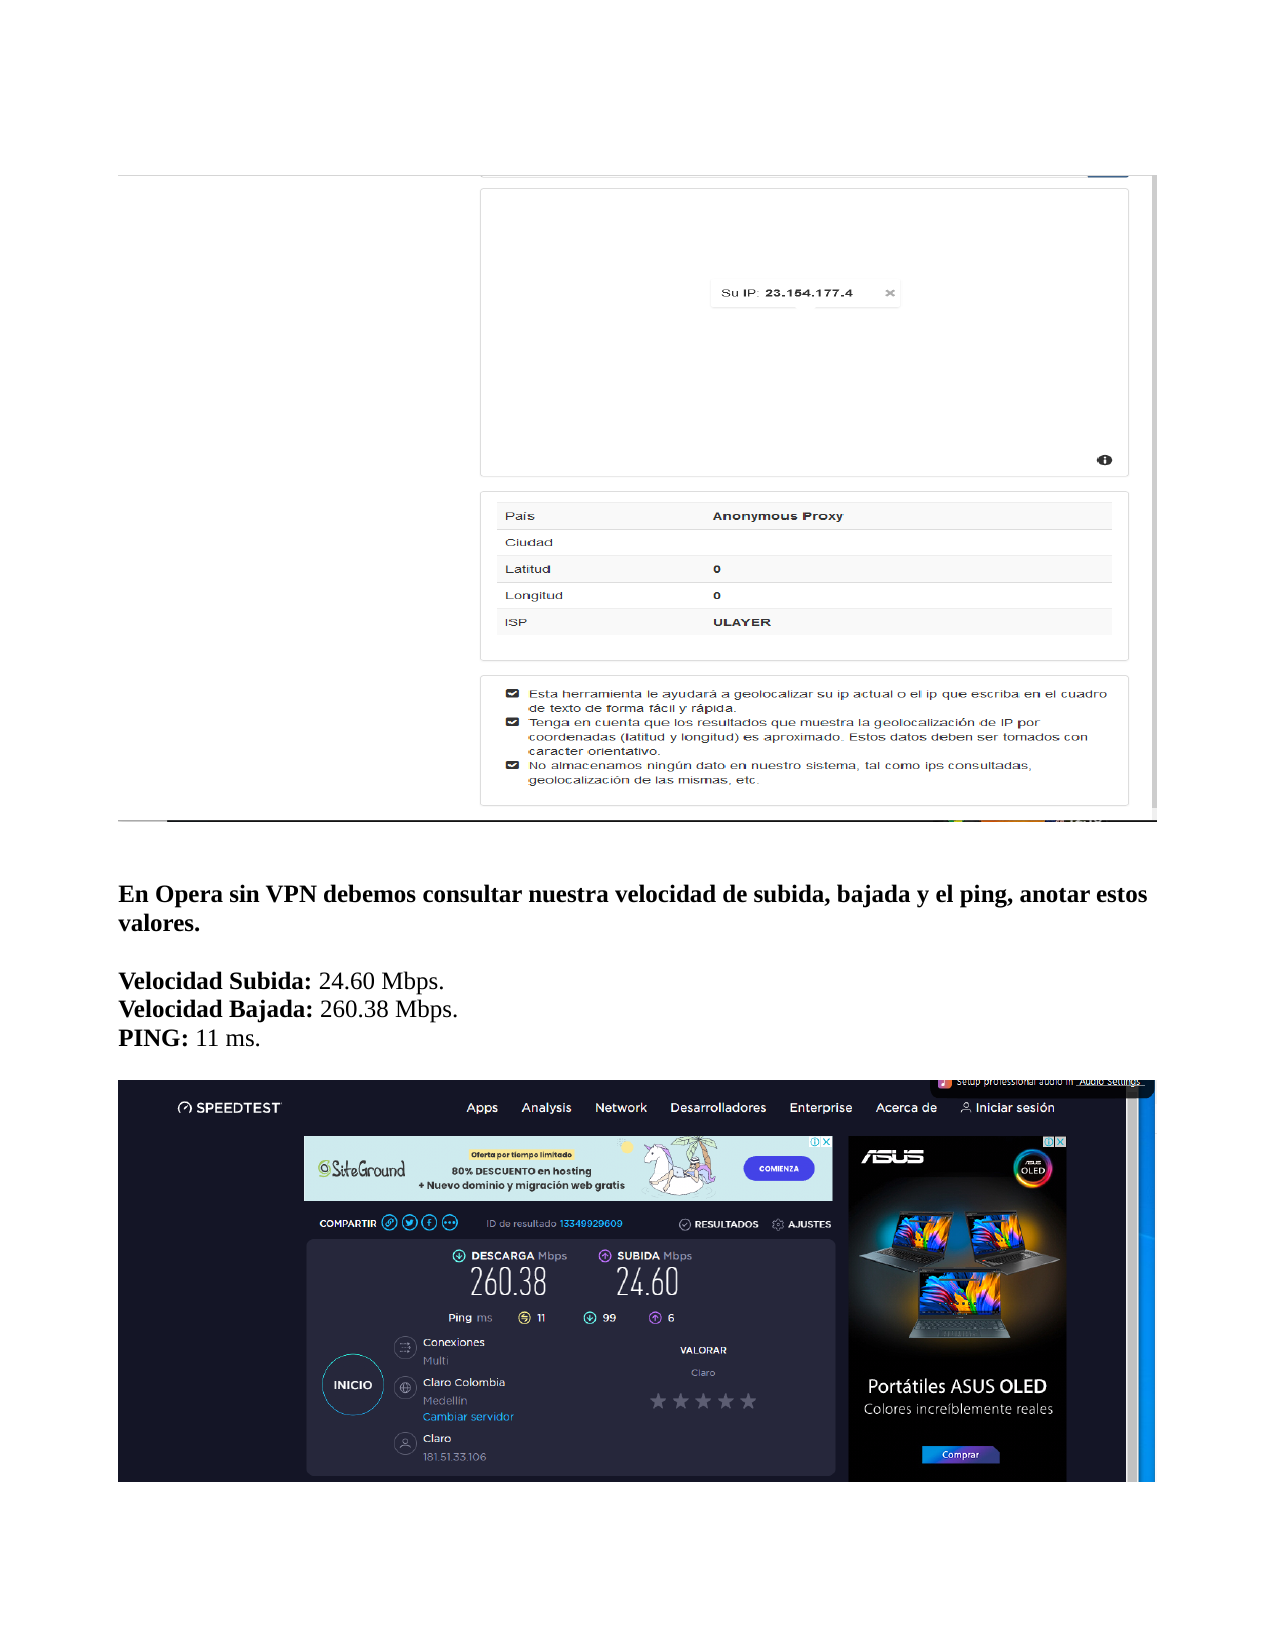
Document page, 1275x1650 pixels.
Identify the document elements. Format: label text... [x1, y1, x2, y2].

text Velocidad Subida: 24.60 Mbps. [118, 966, 1157, 994]
text En Opera sin VPN debemos consultar nuestra velocidad de subida, bajada y el ping, anotar estos valores. [118, 879, 1157, 937]
picture [118, 175, 1157, 822]
text Velocidad Bajada: 260.38 Mbps. [118, 994, 1157, 1023]
text PING: 11 ms. [118, 1023, 1157, 1052]
picture [118, 1080, 1157, 1482]
